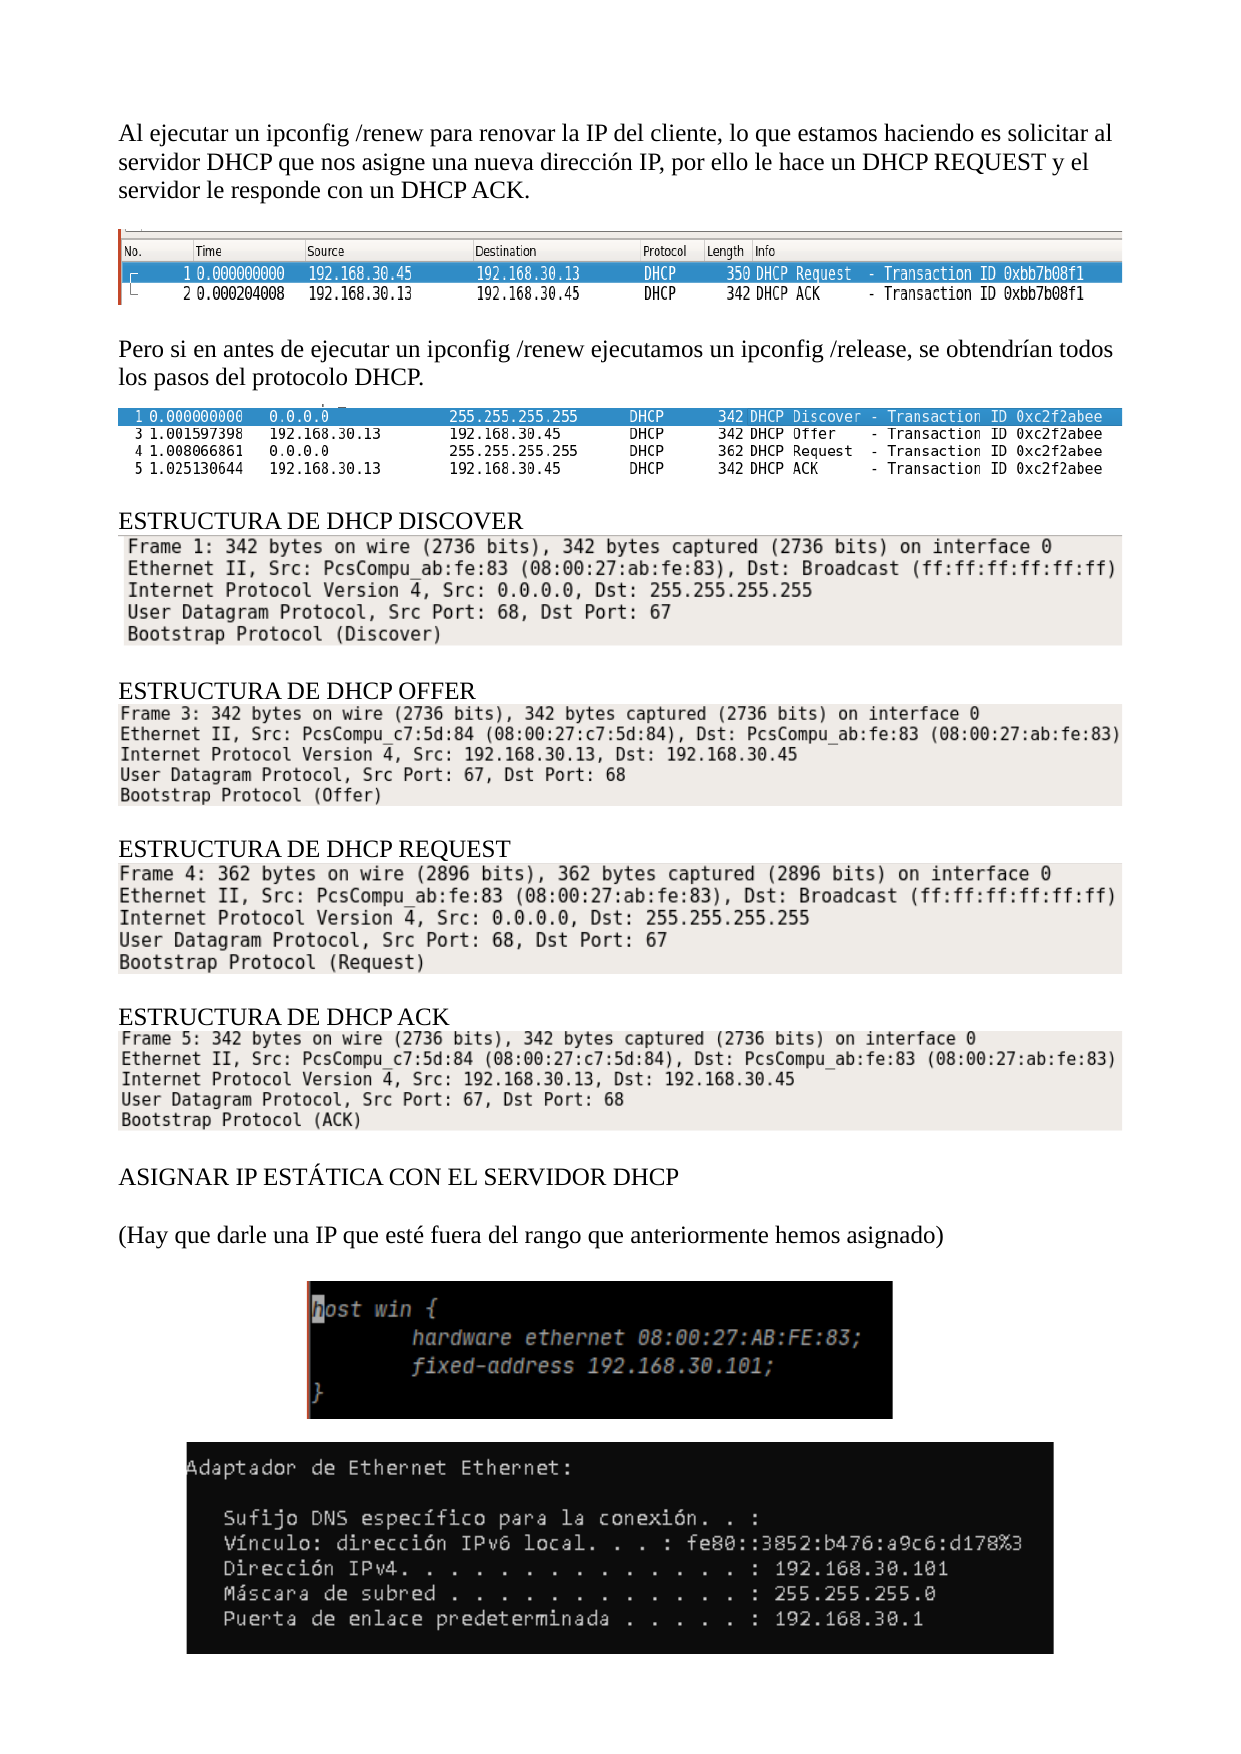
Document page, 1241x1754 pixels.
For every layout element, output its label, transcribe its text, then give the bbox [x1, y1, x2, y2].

picture [306, 1281, 893, 1419]
text ESTRUCTURA DE DHCP DISCOVER [118, 506, 1122, 535]
text ESTRUCTURA DE DHCP ACK [118, 1002, 1122, 1031]
text Al ejecutar un ipconfig /renew para renovar la IP del cliente, lo que estamos haciendo es solicitar al servidor DHCP que nos asigne una nueva dirección IP, por ello le hace un DHCP REQUEST y el servidor le responde con un DHCP ACK. [118, 118, 1122, 204]
picture [118, 229, 1123, 305]
picture [118, 1031, 1123, 1134]
picture [118, 404, 1123, 478]
text (Hay que darle una IP que esté fuera del rango que anteriormente hemos asignado) [118, 1220, 1122, 1248]
picture [118, 704, 1123, 806]
text ESTRUCTURA DE DHCP OFFER [118, 676, 1122, 704]
picture [186, 1442, 1054, 1654]
text ESTRUCTURA DE DHCP REQUEST [118, 834, 1122, 863]
picture [118, 863, 1123, 974]
picture [118, 535, 1123, 648]
text Pero si en antes de ejecutar un ipconfig /renew ejecutamos un ipconfig /release, se obtendrían todos los pasos del protocolo DHCP. [118, 334, 1122, 391]
text ASIGNAR IP ESTÁTICA CON EL SERVIDOR DHCP [118, 1162, 1122, 1191]
